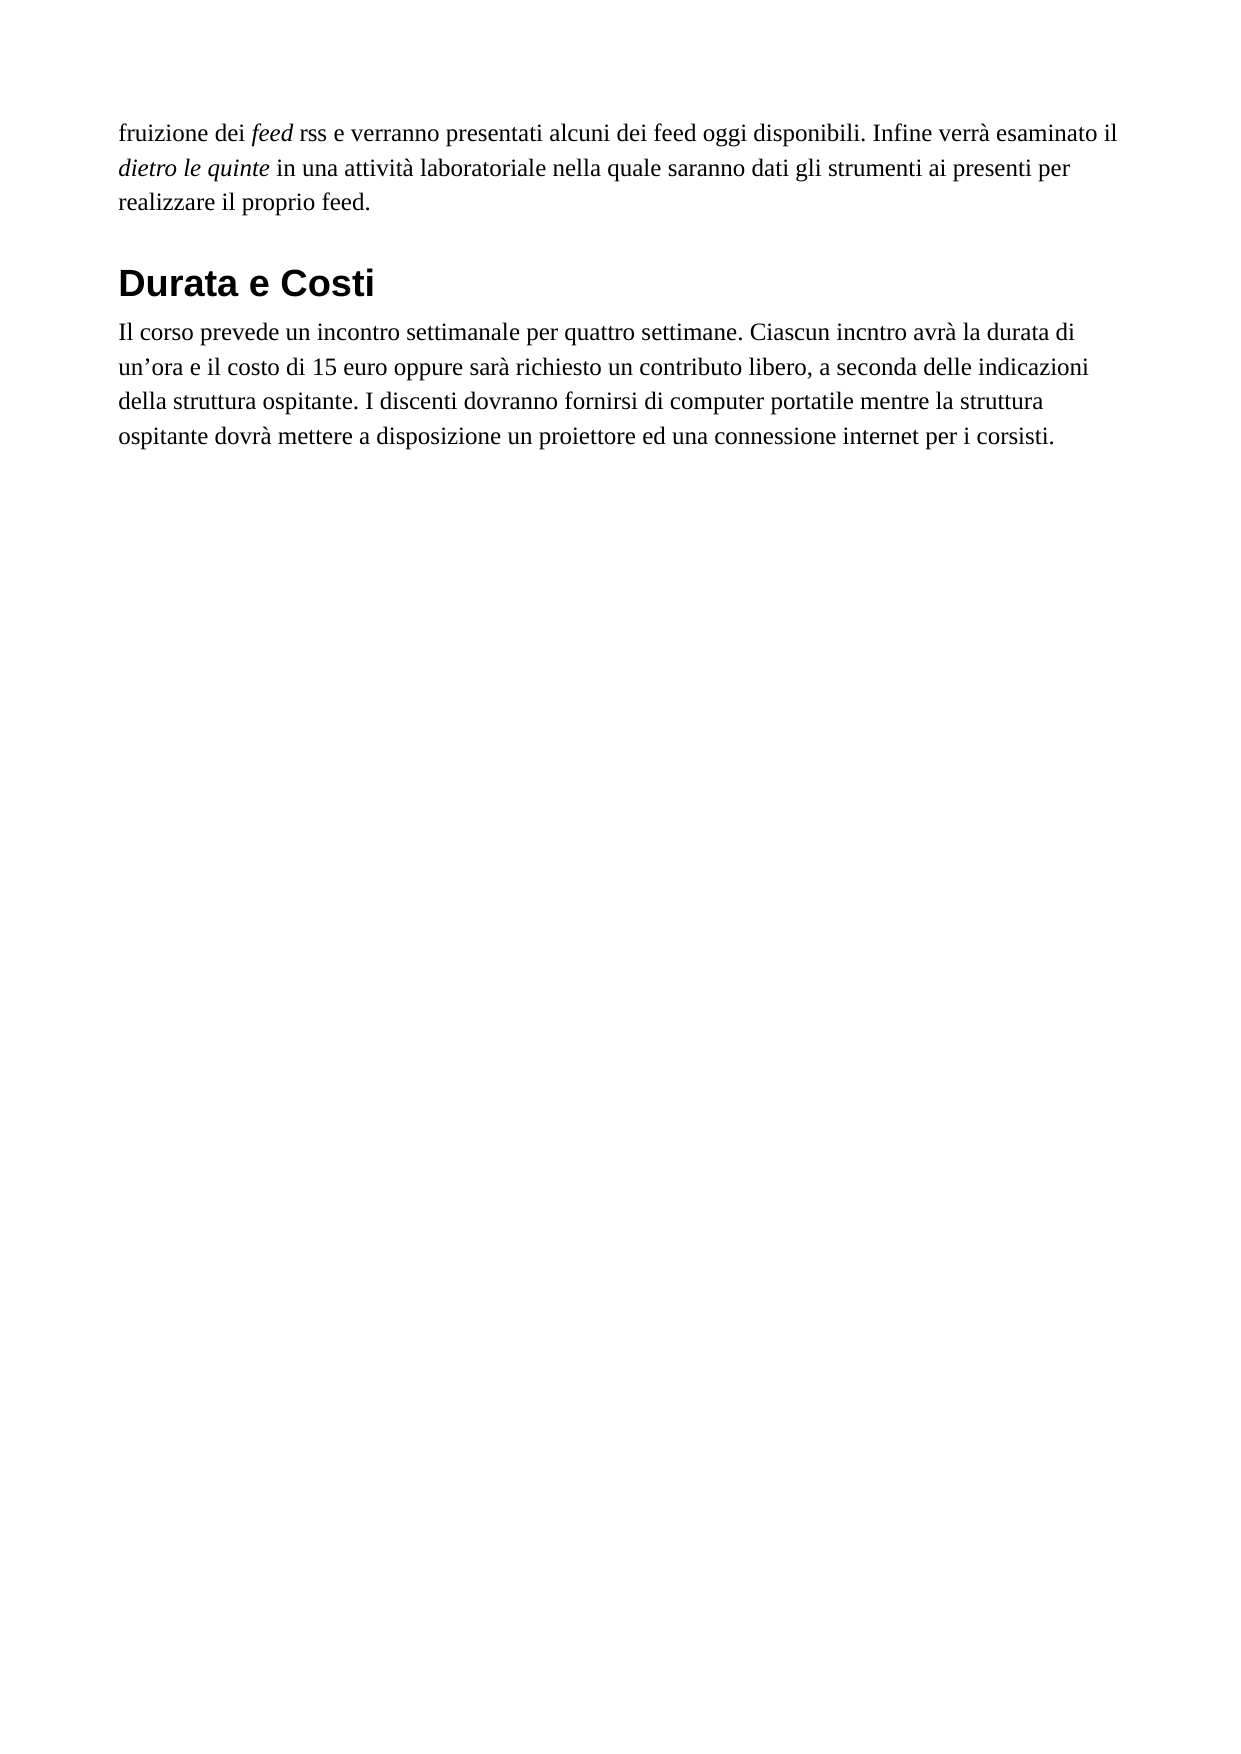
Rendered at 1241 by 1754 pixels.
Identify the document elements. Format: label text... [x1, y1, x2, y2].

text Il corso prevede un incontro settimanale per quattro settimane. Ciascun incntro avrà la durata di un’ora e il costo di 15 euro oppure sarà richiesto un contributo libero, a seconda delle indicazioni della struttura ospitante. I discenti dovranno fornirsi di computer portatile mentre la struttura ospitante dovrà mettere a disposizione un proiettore ed una connessione internet per i corsisti. [118, 317, 1122, 449]
text fruizione dei feed rss e verranno presentati alcuni dei feed oggi disponibili. Infine verrà esaminato il dietro le quinte in una attività laboratoriale nella quale saranno dati gli strumenti ai presenti per realizzare il proprio feed. [118, 118, 1122, 216]
subtitle Durata e Costi [118, 261, 1122, 305]
